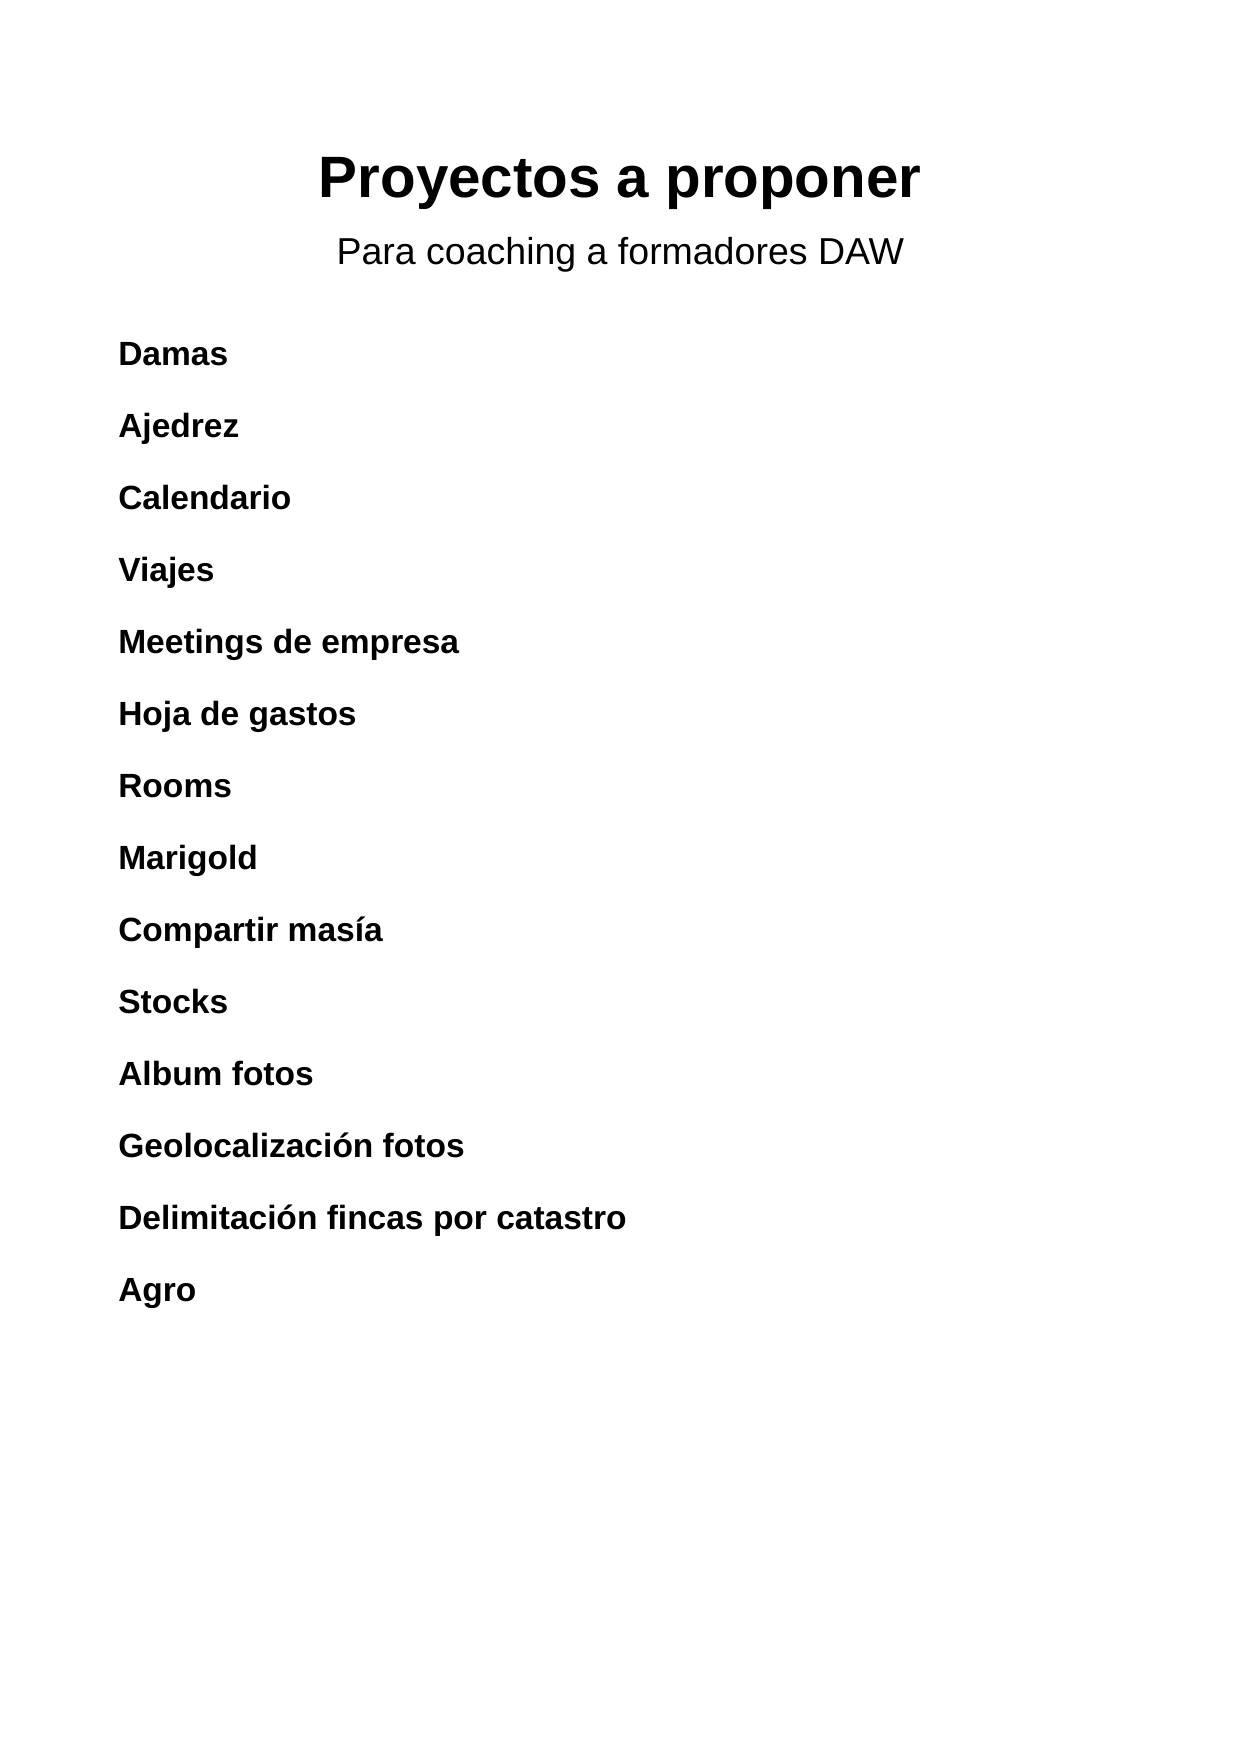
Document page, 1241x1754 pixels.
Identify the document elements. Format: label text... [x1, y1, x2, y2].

subtitle Damas [118, 334, 1122, 373]
subtitle Hoja de gastos [118, 694, 1122, 733]
title Proyectos a proponer [118, 143, 1122, 210]
subtitle Rooms [118, 766, 1122, 805]
subtitle Viajes [118, 550, 1122, 589]
subtitle Para coaching a formadores DAW [118, 229, 1122, 272]
subtitle Agro [118, 1270, 1122, 1308]
subtitle Ajedrez [118, 406, 1122, 445]
subtitle Album fotos [118, 1054, 1122, 1093]
subtitle Stocks [118, 982, 1122, 1021]
subtitle Calendario [118, 478, 1122, 517]
subtitle Marigold [118, 838, 1122, 877]
subtitle Meetings de empresa [118, 622, 1122, 661]
subtitle Compartir masía [118, 910, 1122, 949]
subtitle Geolocalización fotos [118, 1126, 1122, 1164]
subtitle Delimitación fincas por catastro [118, 1198, 1122, 1237]
